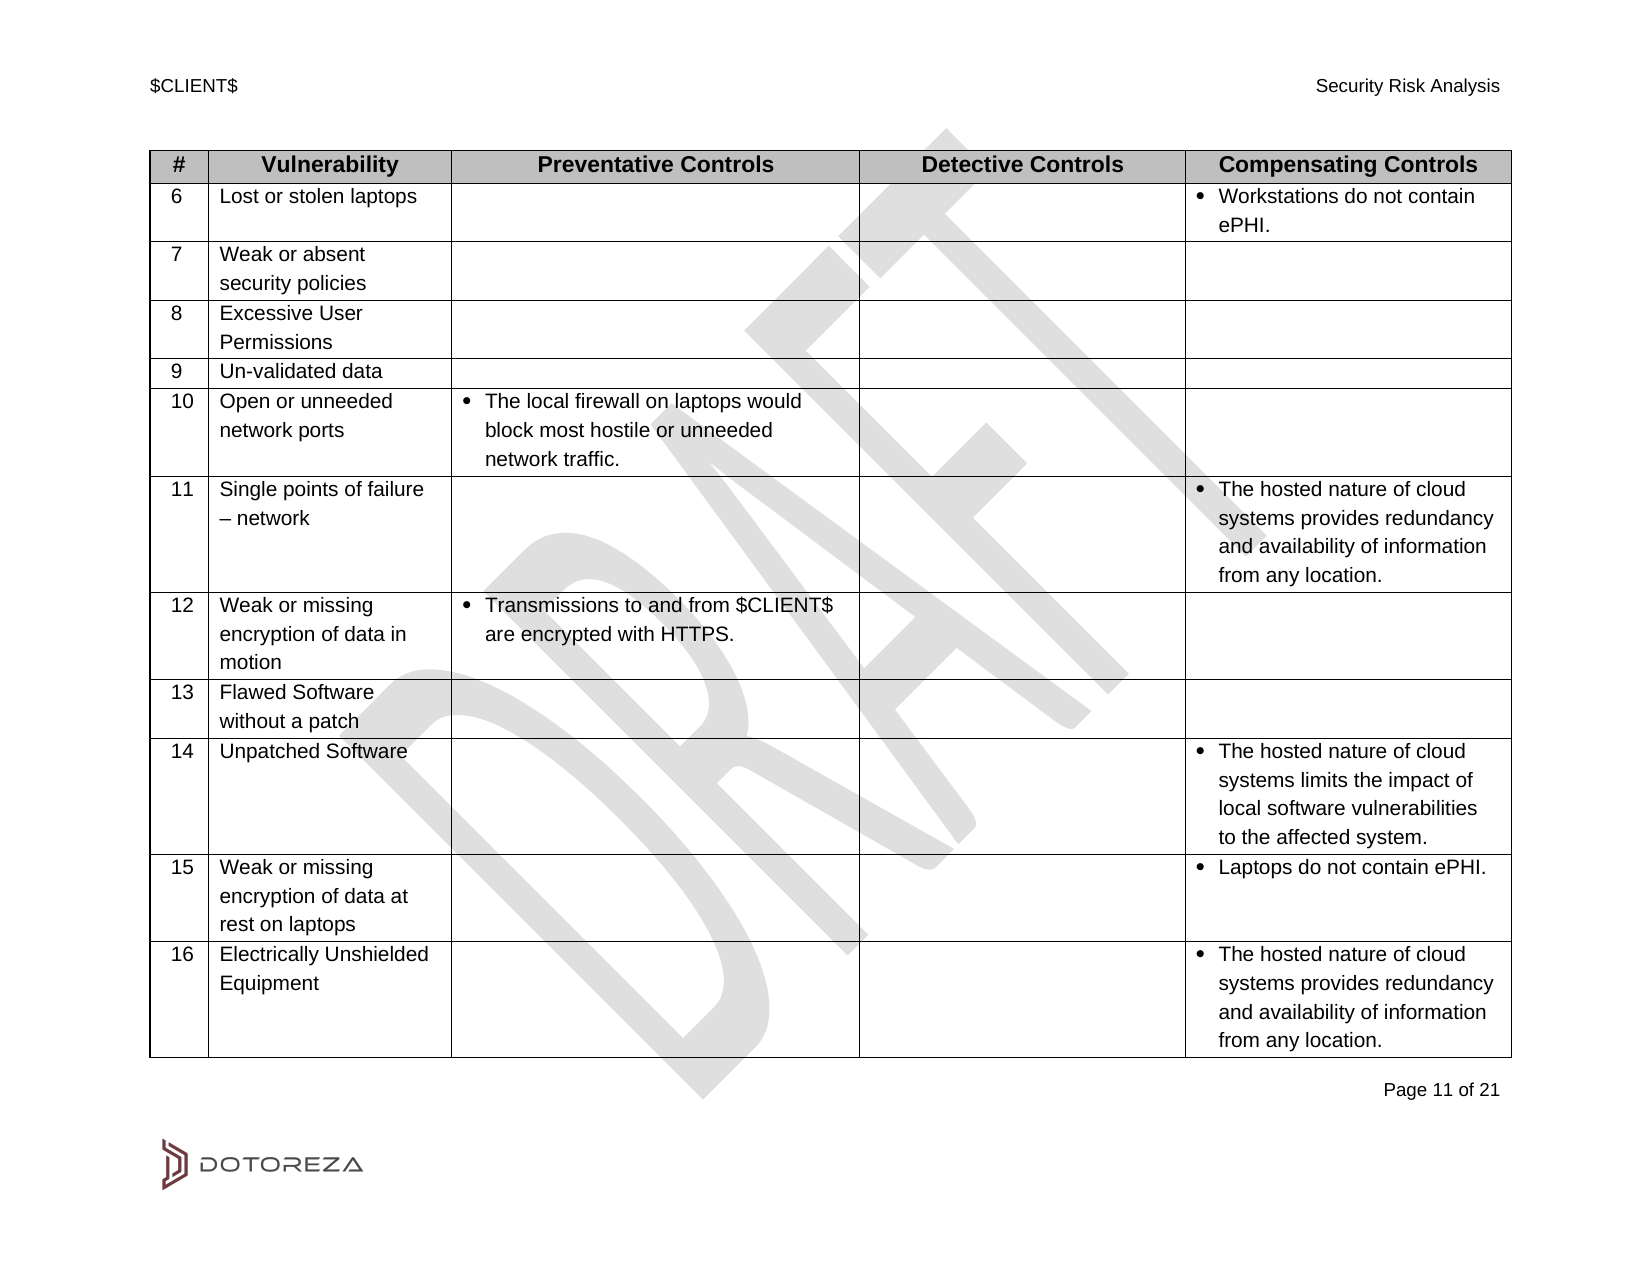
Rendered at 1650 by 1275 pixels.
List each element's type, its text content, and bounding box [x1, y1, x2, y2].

table_cell [860, 593, 914, 667]
table_cell [151, 593, 208, 679]
table_cell [674, 739, 686, 745]
table_cell Flawed Software without a patch [209, 680, 393, 737]
table_cell Transmissions to and from $CLIENT$ are encrypted with HTTPS. [452, 593, 570, 679]
table_cell Weak or missing encryption of data at rest on laptops [209, 855, 451, 941]
table_cell [151, 739, 208, 854]
table_cell [452, 184, 859, 241]
table_cell [860, 712, 878, 737]
table_cell [722, 477, 859, 592]
table_cell [151, 680, 208, 737]
table_cell [151, 301, 208, 358]
table_cell [774, 477, 859, 539]
table_cell [577, 739, 745, 854]
table_cell Weak or absent security policies [209, 242, 451, 300]
table_header Detective Controls [860, 151, 922, 183]
table_cell [1186, 680, 1511, 737]
table_cell [718, 767, 859, 854]
table_cell [860, 855, 1185, 941]
table_cell [807, 301, 859, 358]
table_cell Open or unneeded network ports [209, 389, 451, 476]
table_header Compensating Controls [1186, 151, 1511, 183]
table_header Preventative Controls [452, 151, 859, 183]
table_cell Unpatched Software [209, 739, 451, 854]
table_cell [482, 680, 628, 737]
table_cell [1186, 389, 1511, 476]
table_cell [421, 716, 451, 737]
table_cell [860, 184, 889, 213]
table_cell Lost or stolen laptops [209, 184, 451, 241]
table_cell [452, 359, 800, 388]
table_cell [563, 580, 623, 592]
table_cell [860, 242, 988, 300]
table_cell [151, 359, 208, 388]
table_cell [151, 477, 208, 592]
table_cell [860, 359, 1076, 388]
table_cell [1186, 593, 1511, 679]
table_cell [860, 448, 888, 476]
table_cell [816, 359, 859, 388]
table_cell [860, 577, 880, 592]
table_cell [739, 680, 859, 737]
table_cell [760, 739, 859, 794]
table_cell The local firewall on laptops would block most hostile or unneeded network traffic. [452, 389, 859, 476]
table_cell [452, 242, 859, 300]
table_cell [501, 855, 712, 941]
table_cell The hosted nature of cloud systems provides redundancy and availability of information from any location. [1186, 942, 1511, 1057]
table_cell [860, 477, 1004, 592]
table_cell [860, 834, 895, 854]
table_cell The hosted nature of cloud systems limits the impact of local software vulnerabilities to the affected system. [1186, 739, 1511, 854]
table_cell [860, 739, 1185, 854]
table_cell [860, 942, 1185, 1057]
table_cell [1050, 593, 1185, 679]
table_cell [694, 855, 832, 941]
table_cell [452, 477, 772, 592]
table_cell [860, 301, 1046, 358]
table_cell [1186, 242, 1511, 300]
table_cell [975, 242, 1185, 300]
table_cell [1034, 301, 1185, 358]
table_header # [151, 151, 208, 183]
table_cell [452, 715, 517, 737]
table_cell [1186, 359, 1511, 388]
table_cell [452, 942, 659, 1057]
table_cell The hosted nature of cloud systems provides redundancy and availability of information from any location. [1186, 477, 1511, 592]
table_cell Weak or missing encryption of data in motion [209, 593, 451, 679]
table_cell [151, 184, 208, 241]
table_cell [896, 680, 1185, 737]
table_cell [1186, 301, 1511, 358]
table_cell [588, 942, 723, 1037]
table_cell Laptops do not contain ePHI. [1186, 855, 1511, 941]
table_header Vulnerability [209, 151, 451, 183]
table_cell [974, 477, 1185, 592]
table_cell [1122, 389, 1185, 452]
table_cell [151, 389, 208, 476]
table_cell [1092, 359, 1185, 388]
table_header Detective Controls [971, 151, 1185, 183]
table_cell [452, 739, 651, 854]
table_cell [452, 301, 772, 358]
table_cell Electrically Unshielded Equipment [209, 942, 451, 1057]
table_cell Single points of failure – network [209, 477, 451, 592]
table_cell [452, 855, 543, 941]
table_cell [747, 942, 859, 1057]
table_cell [919, 236, 929, 241]
table_cell Transmissions to and from $CLIENT$ are encrypted with HTTPS. [674, 593, 836, 679]
table_cell Transmissions to and from $CLIENT$ are encrypted with HTTPS. [547, 593, 702, 679]
table_cell [615, 680, 709, 737]
table_cell [790, 855, 859, 924]
table_cell [860, 389, 1164, 476]
table_cell [946, 184, 1185, 241]
table_cell Excessive User Permissions [209, 301, 451, 358]
table_cell [151, 942, 208, 1057]
table_cell [151, 242, 208, 300]
table_cell [932, 593, 1091, 679]
table_cell Workstations do not contain ePHI. [1186, 184, 1511, 241]
table_cell Un-validated data [209, 359, 451, 388]
table_cell [151, 855, 208, 941]
table_cell Transmissions to and from $CLIENT$ are encrypted with HTTPS. [809, 593, 859, 660]
table_cell [927, 649, 997, 679]
